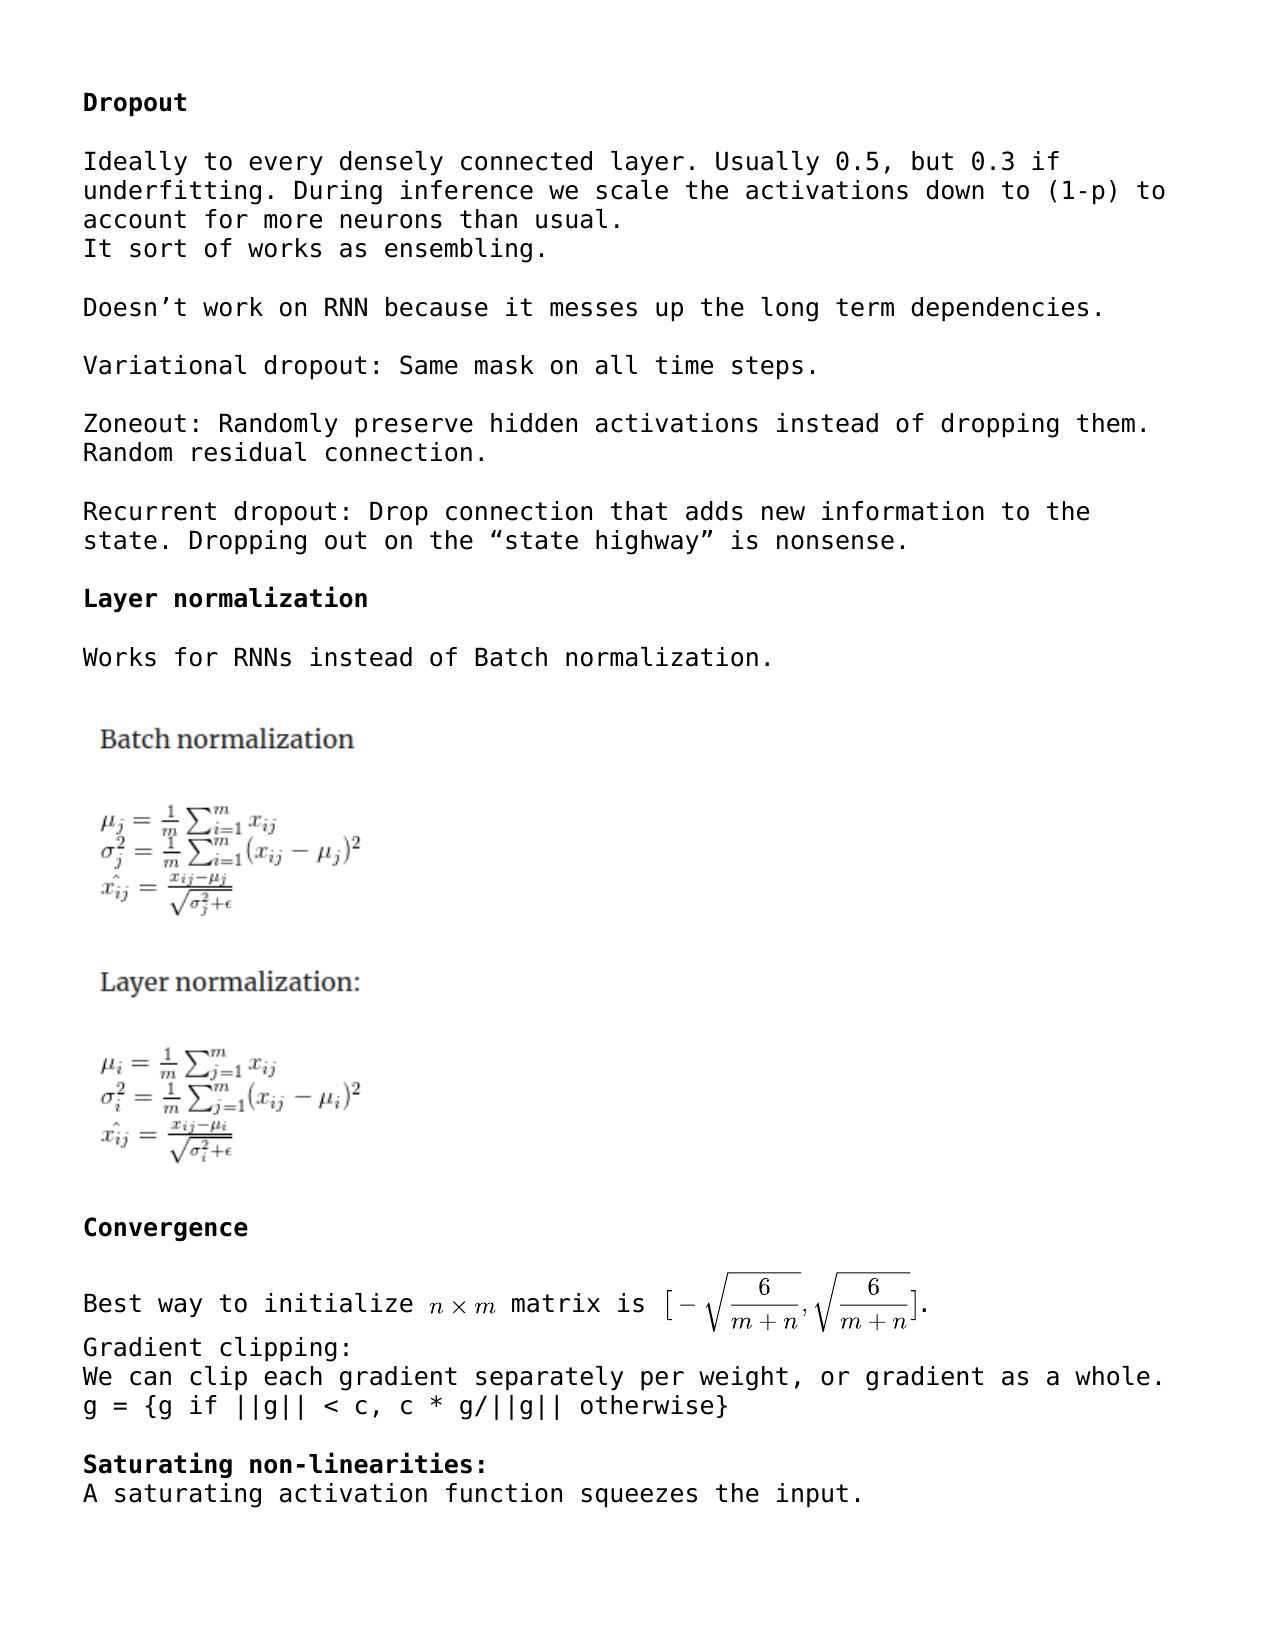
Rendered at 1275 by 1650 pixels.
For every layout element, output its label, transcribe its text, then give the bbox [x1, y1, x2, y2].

text Ideally to every densely connected layer. Usually 0.5, but 0.3 if underfitting. During inference we scale the activations down to (1-p) to account for more neurons than usual. [83, 147, 1192, 234]
text Convergence [83, 1213, 1192, 1242]
text g = {g if ||g|| < c, c * g/||g|| otherwise} [83, 1391, 1192, 1421]
text Works for RNNs instead of Batch normalization. [83, 643, 1192, 672]
text Layer normalization [83, 584, 1192, 613]
text A saturating activation function squeezes the input. [83, 1479, 1192, 1508]
text Zoneout: Randomly preserve hidden activations instead of dropping them. Random residual connection. [83, 409, 1192, 468]
text Best way to initialize matrix is . [83, 1271, 1192, 1333]
text Saturating non-linearities: [83, 1450, 1192, 1479]
text Gradient clipping: [83, 1333, 1192, 1362]
text Doesn’t work on RNN because it messes up the long term dependencies. [83, 293, 1192, 322]
text Variational dropout: Same mask on all time steps. [83, 351, 1192, 380]
picture [82, 701, 405, 1184]
text Recurrent dropout: Drop connection that adds new information to the state. Dropping out on the “state highway” is nonsense. [83, 497, 1192, 555]
text We can clip each gradient separately per weight, or gradient as a whole. [83, 1362, 1192, 1391]
text Dropout [83, 88, 1192, 118]
text It sort of works as ensembling. [83, 234, 1192, 263]
